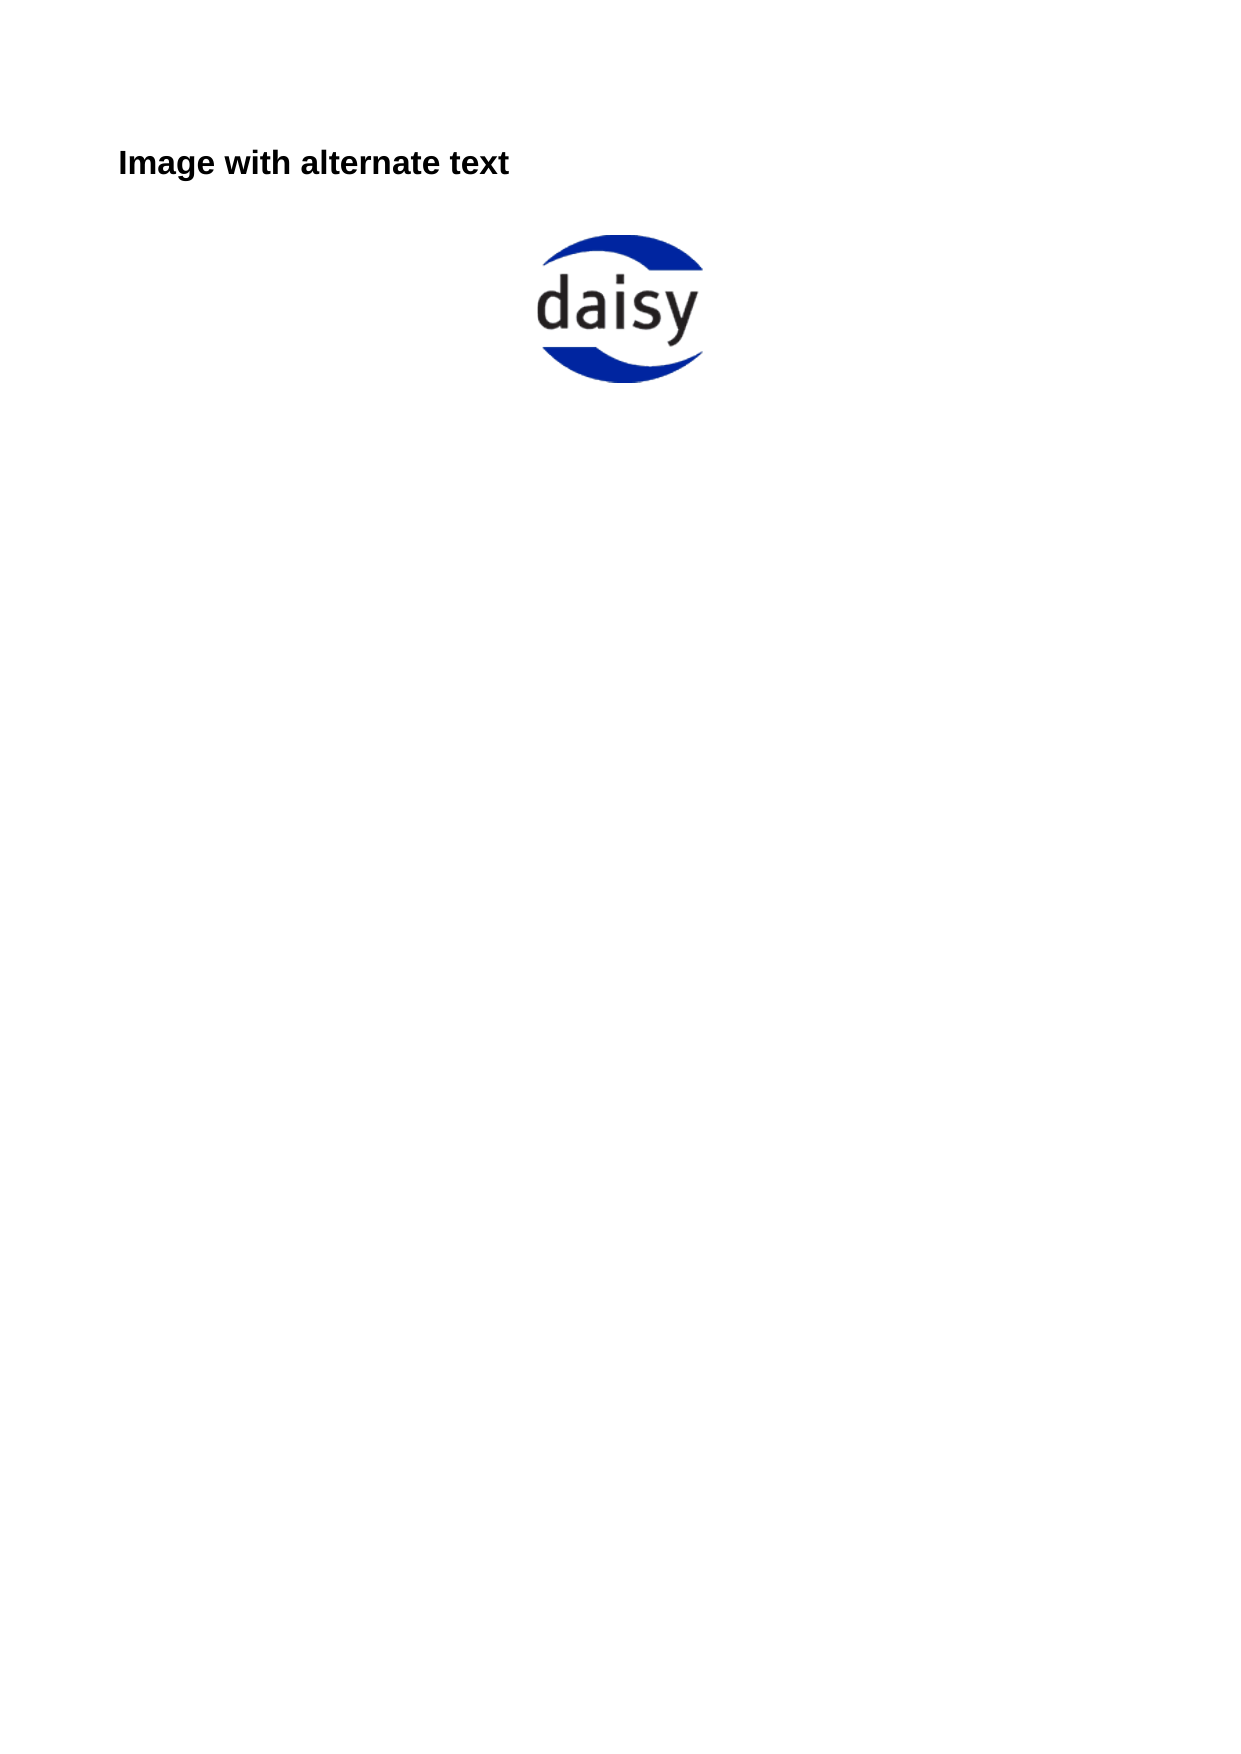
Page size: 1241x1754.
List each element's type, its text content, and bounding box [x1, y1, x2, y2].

subtitle Image with alternate text [118, 143, 1122, 182]
picture [537, 235, 703, 383]
